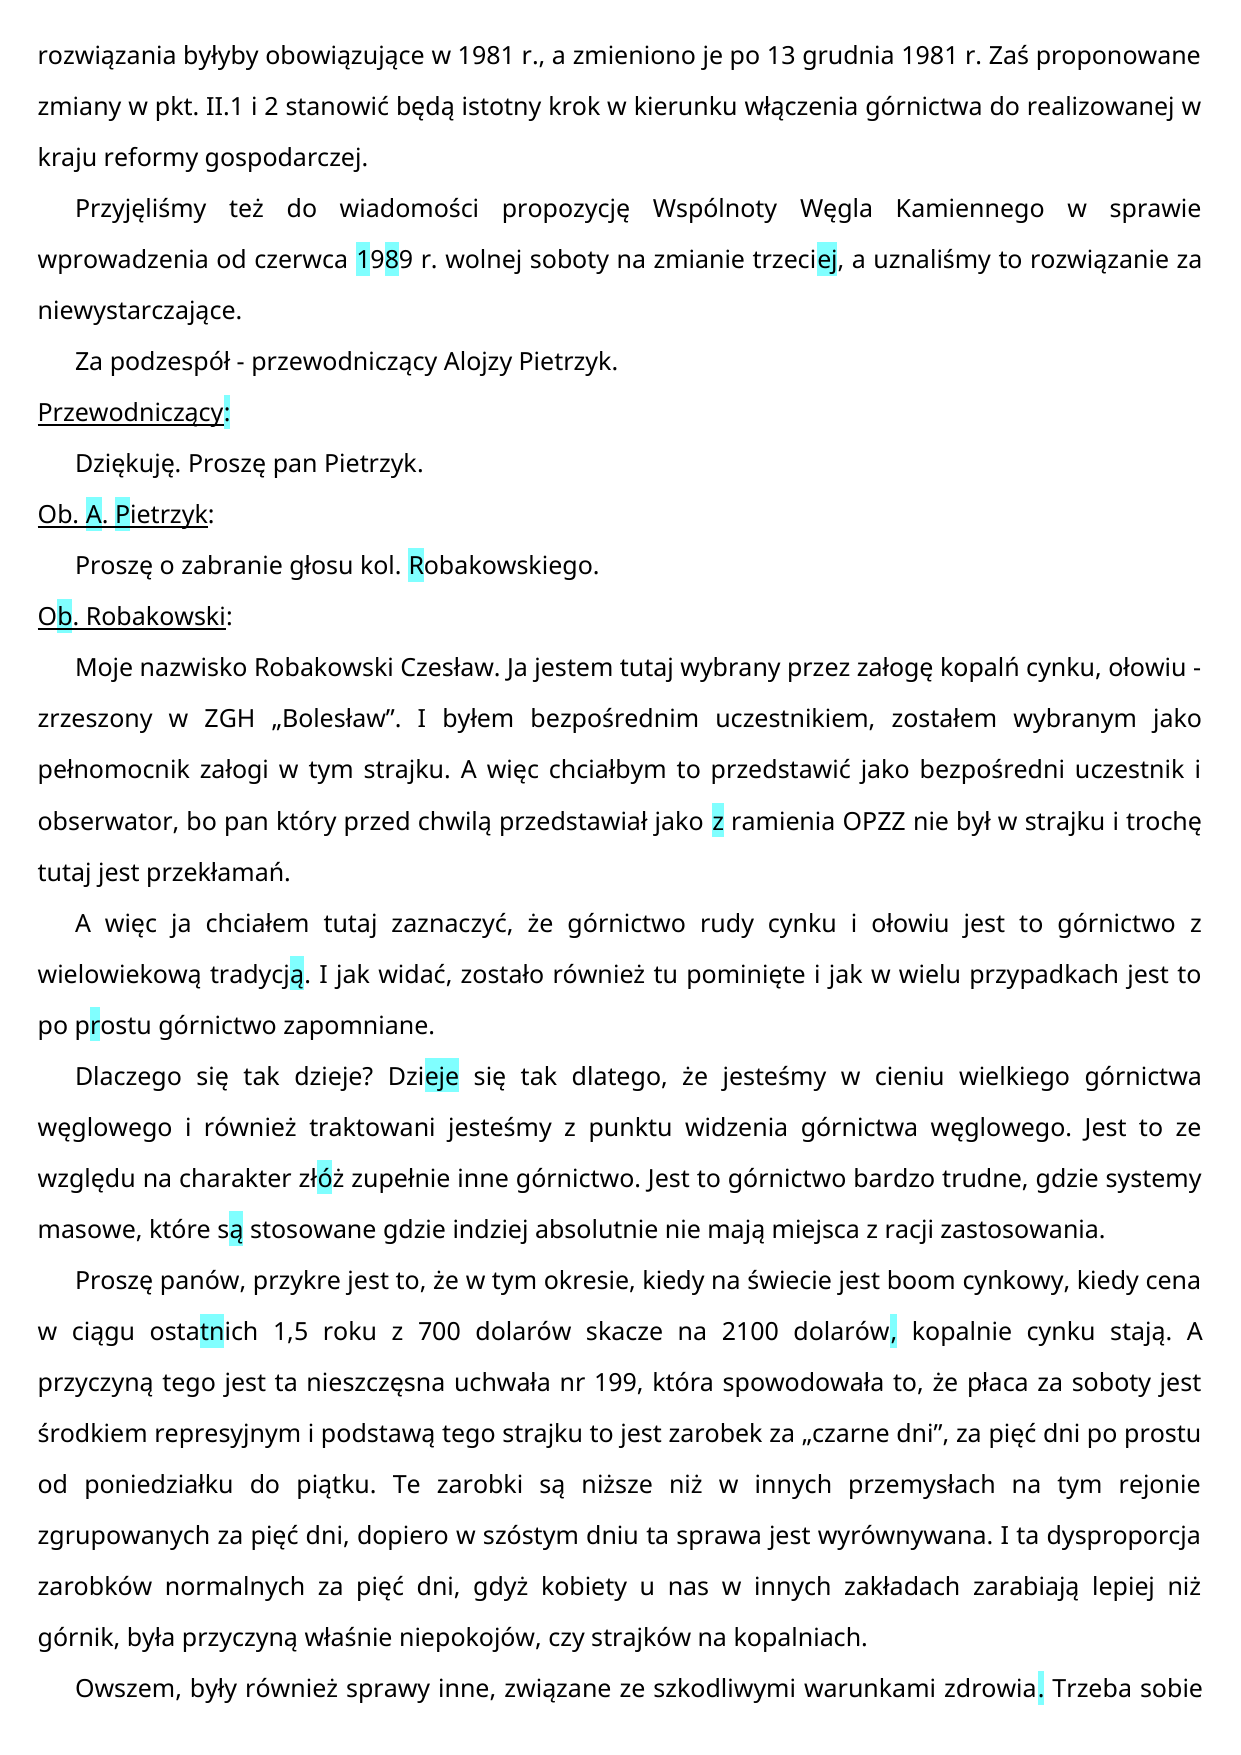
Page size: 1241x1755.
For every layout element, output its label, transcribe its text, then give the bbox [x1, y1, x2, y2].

text Za podzespół - przewodniczący Alojzy Pietrzyk. [37, 344, 1203, 378]
text Ob. A. Pietrzyk: [37, 497, 1203, 531]
text Owszem, były również sprawy inne, związane ze szkodliwymi warunkami zdrowia. Trzeba sobie [37, 1671, 1203, 1705]
text Ob. Robakowski: [37, 599, 1203, 633]
text Proszę o zabranie głosu kol. Robakowskiego. [37, 548, 1203, 582]
text Dlaczego się tak dzieje? Dzieje się tak dlatego, że jesteśmy w cieniu wielkiego górnictwa węglowego i również traktowani jesteśmy z punktu widzenia górnictwa węglowego. Jest to ze względu na charakter złóż zupełnie inne górnictwo. Jest to górnictwo bardzo trudne, gdzie systemy masowe, które są stosowane gdzie indziej absolutnie nie mają miejsca z racji zastosowania. [37, 1058, 1203, 1246]
text Proszę panów, przykre jest to, że w tym okresie, kiedy na świecie jest boom cynkowy, kiedy cena w ciągu ostatnich 1,5 roku z 700 dolarów skacze na 2100 dolarów, kopalnie cynku stają. A przyczyną tego jest ta nieszczęsna uchwała nr 199, która spowodowała to, że płaca za soboty jest środkiem represyjnym i podstawą tego strajku to jest zarobek za „czarne dni”, za pięć dni po prostu od poniedziałku do piątku. Te zarobki są niższe niż w innych przemysłach na tym rejonie zgrupowanych za pięć dni, dopiero w szóstym dniu ta sprawa jest wyrównywana. I ta dysproporcja zarobków normalnych za pięć dni, gdyż kobiety u nas w innych zakładach zarabiają lepiej niż górnik, była przyczyną właśnie niepokojów, czy strajków na kopalniach. [37, 1262, 1203, 1654]
text Dziękuję. Proszę pan Pietrzyk. [37, 446, 1203, 480]
text rozwiązania byłyby obowiązujące w 1981 r., a zmieniono je po 13 grudnia 1981 r. Zaś proponowane zmiany w pkt. II.1 i 2 stanowić będą istotny krok w kierunku włączenia górnictwa do realizowanej w kraju reformy gospodarczej. [37, 37, 1203, 174]
text Moje nazwisko Robakowski Czesław. Ja jestem tutaj wybrany przez załogę kopalń cynku, ołowiu - zrzeszony w ZGH „Bolesław”. I byłem bezpośrednim uczestnikiem, zostałem wybranym jako pełnomocnik załogi w tym strajku. A więc chciałbym to przedstawić jako bezpośredni uczestnik i obserwator, bo pan który przed chwilą przedstawiał jako z ramienia OPZZ nie był w strajku i trochę tutaj jest przekłamań. [37, 650, 1203, 888]
text Przewodniczący: [37, 395, 1203, 429]
text Przyjęliśmy też do wiadomości propozycję Wspólnoty Węgla Kamiennego w sprawie wprowadzenia od czerwca 1989 r. wolnej soboty na zmianie trzeciej, a uznaliśmy to rozwiązanie za niewystarczające. [37, 191, 1203, 327]
text A więc ja chciałem tutaj zaznaczyć, że górnictwo rudy cynku i ołowiu jest to górnictwo z wielowiekową tradycją. I jak widać, zostało również tu pominięte i jak w wielu przypadkach jest to po prostu górnictwo zapomniane. [37, 905, 1203, 1041]
